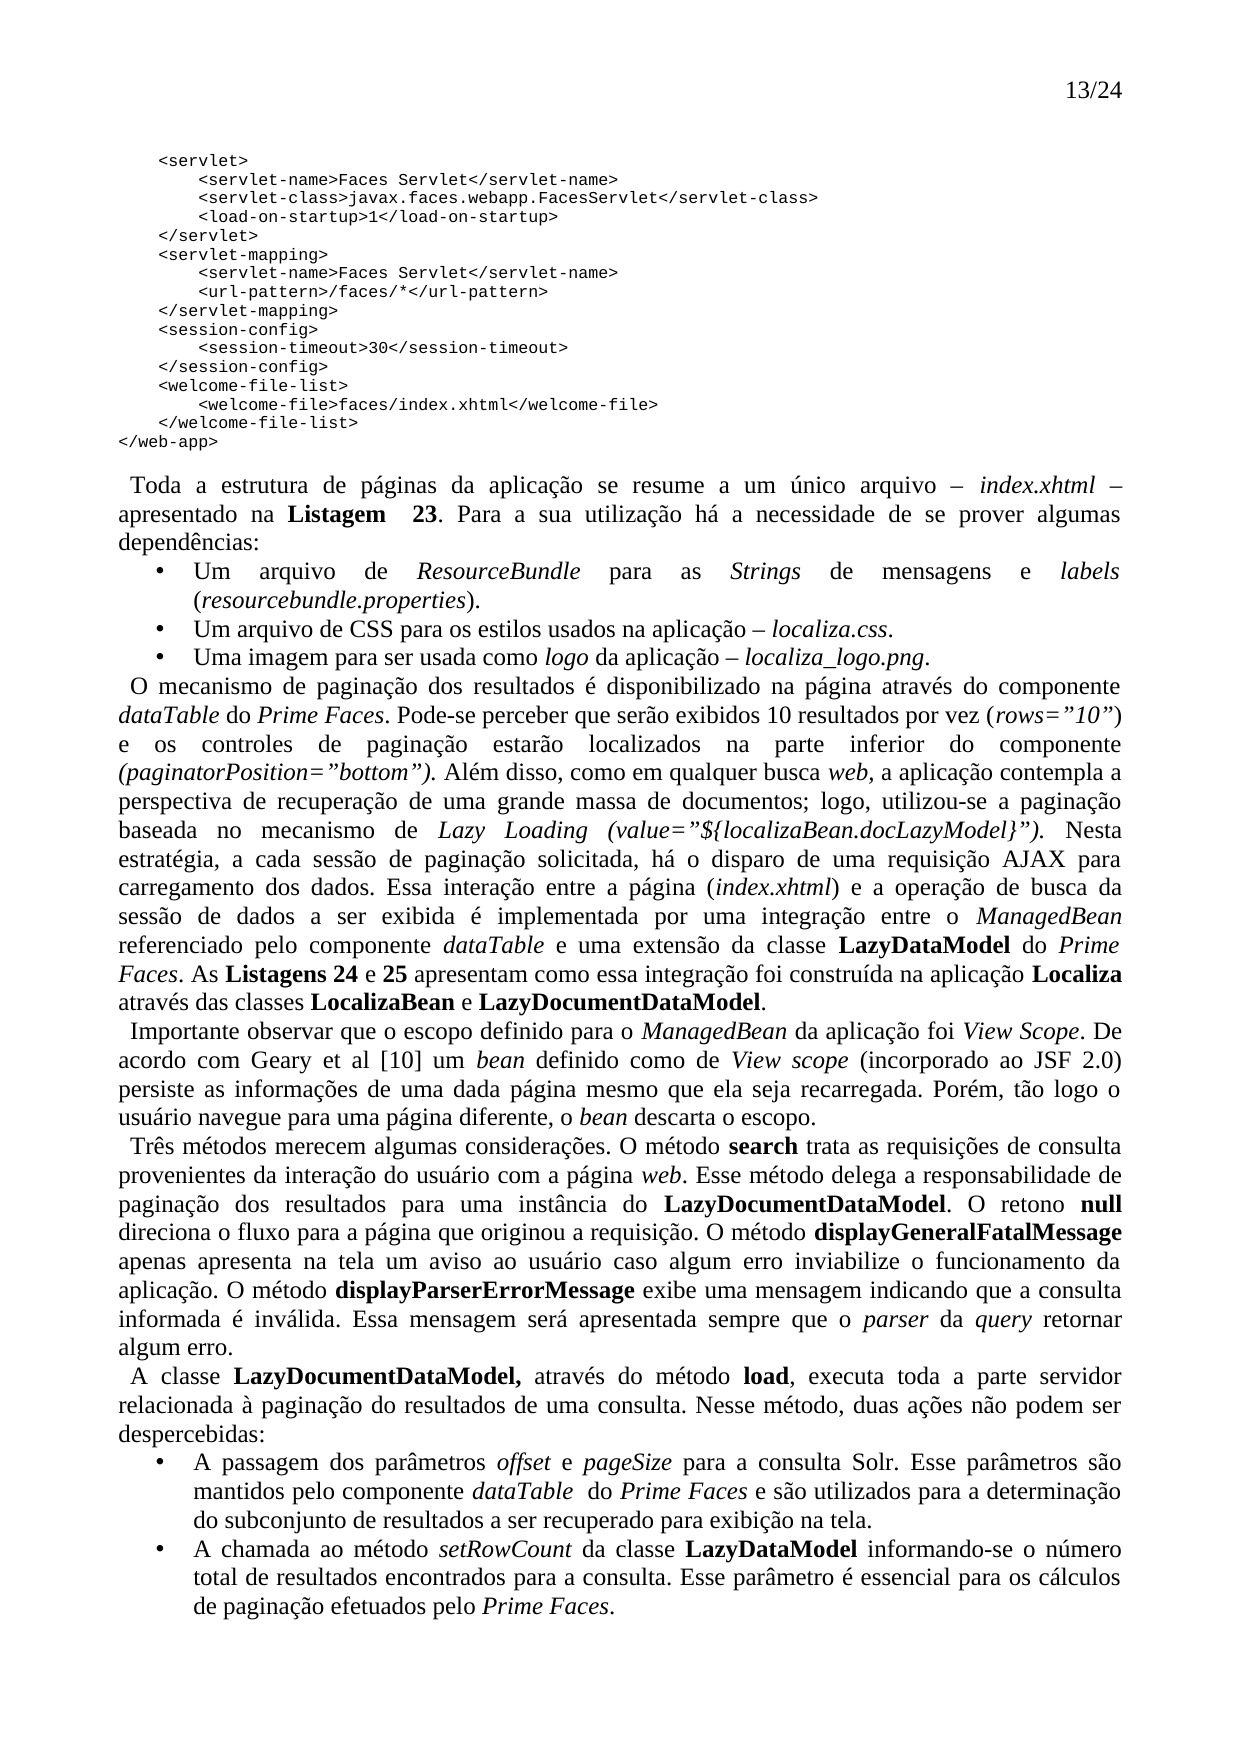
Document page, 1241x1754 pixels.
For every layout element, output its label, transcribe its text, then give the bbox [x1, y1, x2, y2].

list <session-timeout>30</session-timeout> [118, 339, 1122, 357]
list </session-config> [118, 357, 1122, 376]
list A chamada ao método setRowCount da classe LazyDataModel informando-se o número total de resultados encontrados para a consulta. Esse parâmetro é essencial para os cálculos de paginação efetuados pelo Prime Faces. [156, 1534, 1122, 1620]
text A classe LazyDocumentDataModel, através do método load, executa toda a parte servidor relacionada à paginação do resultados de uma consulta. Nesse método, duas ações não podem ser despercebidas: [118, 1361, 1122, 1447]
text Toda a estrutura de páginas da aplicação se resume a um único arquivo – index.xhtml – apresentado na Listagem 23. Para a sua utilização há a necessidade de se prover algumas dependências: [118, 470, 1122, 556]
list </web-app> [118, 432, 1122, 451]
list Um arquivo de CSS para os estilos usados na aplicação – localiza.css. [156, 614, 1122, 642]
list <session-config> [118, 320, 1122, 339]
list </servlet-mapping> [118, 301, 1122, 320]
list <welcome-file-list> [118, 376, 1122, 395]
list <servlet> [118, 151, 1122, 170]
list <servlet-name>Faces Servlet</servlet-name> [118, 264, 1122, 282]
list Uma imagem para ser usada como logo da aplicação – localiza_logo.png. [156, 642, 1122, 671]
text O mecanismo de paginação dos resultados é disponibilizado na página através do componente dataTable do Prime Faces. Pode-se perceber que serão exibidos 10 resultados por vez (rows=”10”) e os controles de paginação estarão localizados na parte inferior do componente (paginatorPosition=”bottom”). Além disso, como em qualquer busca web, a aplicação contempla a perspectiva de recuperação de uma grande massa de documentos; logo, utilizou-se a paginação baseada no mecanismo de Lazy Loading (value=”${localizaBean.docLazyModel}”). Nesta estratégia, a cada sessão de paginação solicitada, há o disparo de uma requisição AJAX para carregamento dos dados. Essa interação entre a página (index.xhtml) e a operação de busca da sessão de dados a ser exibida é implementada por uma integração entre o ManagedBean referenciado pelo componente dataTable e uma extensão da classe LazyDataModel do Prime Faces. As Listagens 24 e 25 apresentam como essa integração foi construída na aplicação Localiza através das classes LocalizaBean e LazyDocumentDataModel. [118, 671, 1122, 1016]
list Um arquivo de ResourceBundle para as Strings de mensagens e labels (resourcebundle.properties). [156, 556, 1122, 614]
list <servlet-name>Faces Servlet</servlet-name> [118, 170, 1122, 189]
list <url-pattern>/faces/*</url-pattern> [118, 282, 1122, 301]
text Importante observar que o escopo definido para o ManagedBean da aplicação foi View Scope. De acordo com Geary et al [10] um bean definido como de View scope (incorporado ao JSF 2.0) persiste as informações de uma dada página mesmo que ela seja recarregada. Porém, tão logo o usuário navegue para uma página diferente, o bean descarta o escopo. [118, 1016, 1122, 1131]
text Três métodos merecem algumas considerações. O método search trata as requisições de consulta provenientes da interação do usuário com a página web. Esse método delega a responsabilidade de paginação dos resultados para uma instância do LazyDocumentDataModel. O retono null direciona o fluxo para a página que originou a requisição. O método displayGeneralFatalMessage apenas apresenta na tela um aviso ao usuário caso algum erro inviabilize o funcionamento da aplicação. O método displayParserErrorMessage exibe uma mensagem indicando que a consulta informada é inválida. Essa mensagem será apresentada sempre que o parser da query retornar algum erro. [118, 1131, 1122, 1361]
list <welcome-file>faces/index.xhtml</welcome-file> [118, 395, 1122, 414]
list </welcome-file-list> [118, 414, 1122, 432]
list <servlet-mapping> [118, 245, 1122, 264]
list </servlet> [118, 226, 1122, 245]
list A passagem dos parâmetros offset e pageSize para a consulta Solr. Esse parâmetros são mantidos pelo componente dataTable do Prime Faces e são utilizados para a determinação do subconjunto de resultados a ser recuperado para exibição na tela. [156, 1447, 1122, 1534]
list <load-on-startup>1</load-on-startup> [118, 207, 1122, 226]
list <servlet-class>javax.faces.webapp.FacesServlet</servlet-class> [118, 189, 1122, 207]
